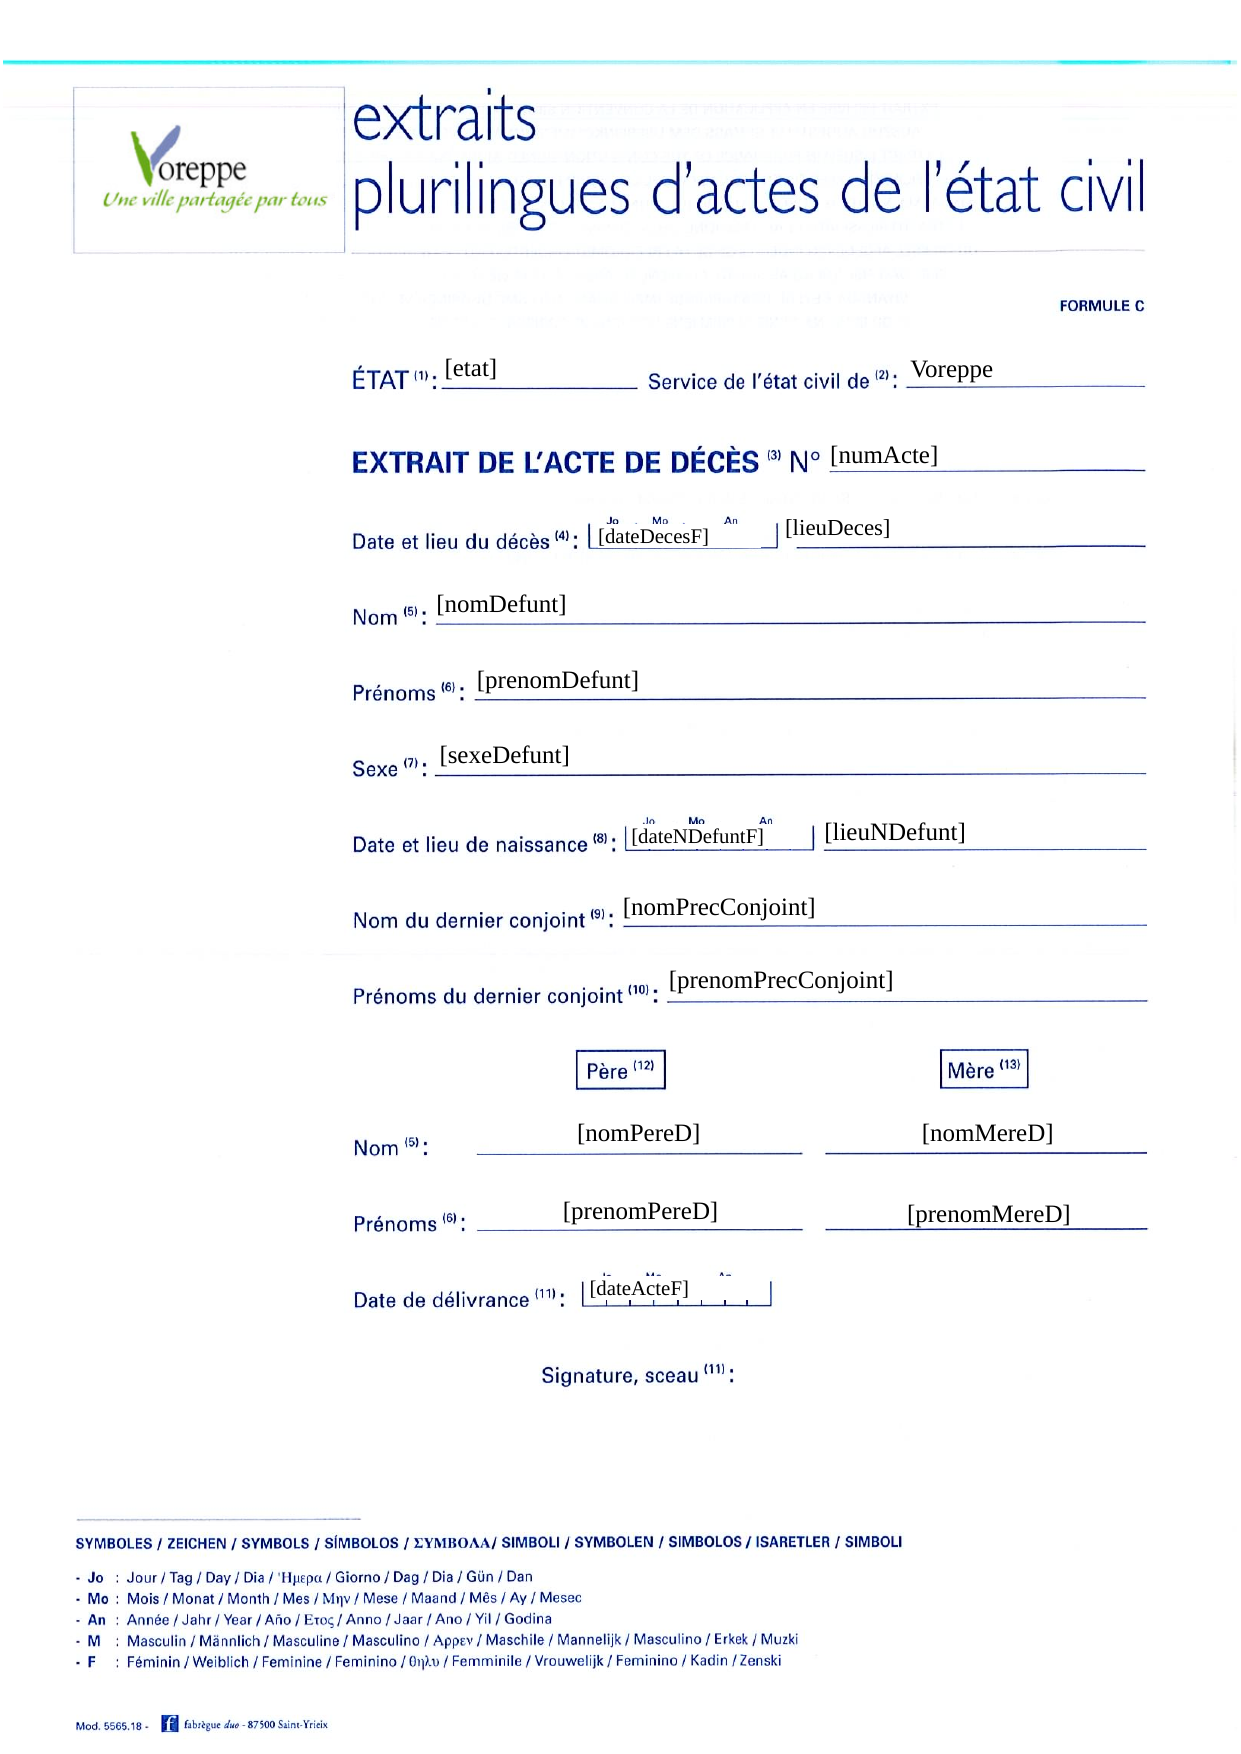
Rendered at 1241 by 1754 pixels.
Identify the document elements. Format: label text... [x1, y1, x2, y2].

text Voreppe [910, 354, 1028, 383]
text [dateNDefuntF] [631, 824, 803, 848]
text [lieuDeces] [785, 514, 1168, 540]
text [nomMereD] [832, 1118, 1143, 1147]
text [dateActeF] [589, 1276, 760, 1300]
text [nomDefunt] [436, 589, 867, 617]
text [nomPereD] [489, 1118, 788, 1147]
text [etat] [444, 353, 637, 381]
text [prenomPereD] [489, 1196, 792, 1224]
text [nomPrecConjoint] [623, 892, 991, 921]
picture [3, 0, 1238, 1754]
text [sexeDefunt] [439, 740, 709, 769]
text [numActe] [830, 440, 948, 469]
text [lieuNDefunt] [824, 817, 1138, 846]
text [prenomDefunt] [477, 665, 1062, 693]
text [dateDecesF] [598, 524, 761, 548]
text [prenomMereD] [832, 1199, 1145, 1227]
text [prenomPrecConjoint] [668, 965, 1003, 994]
